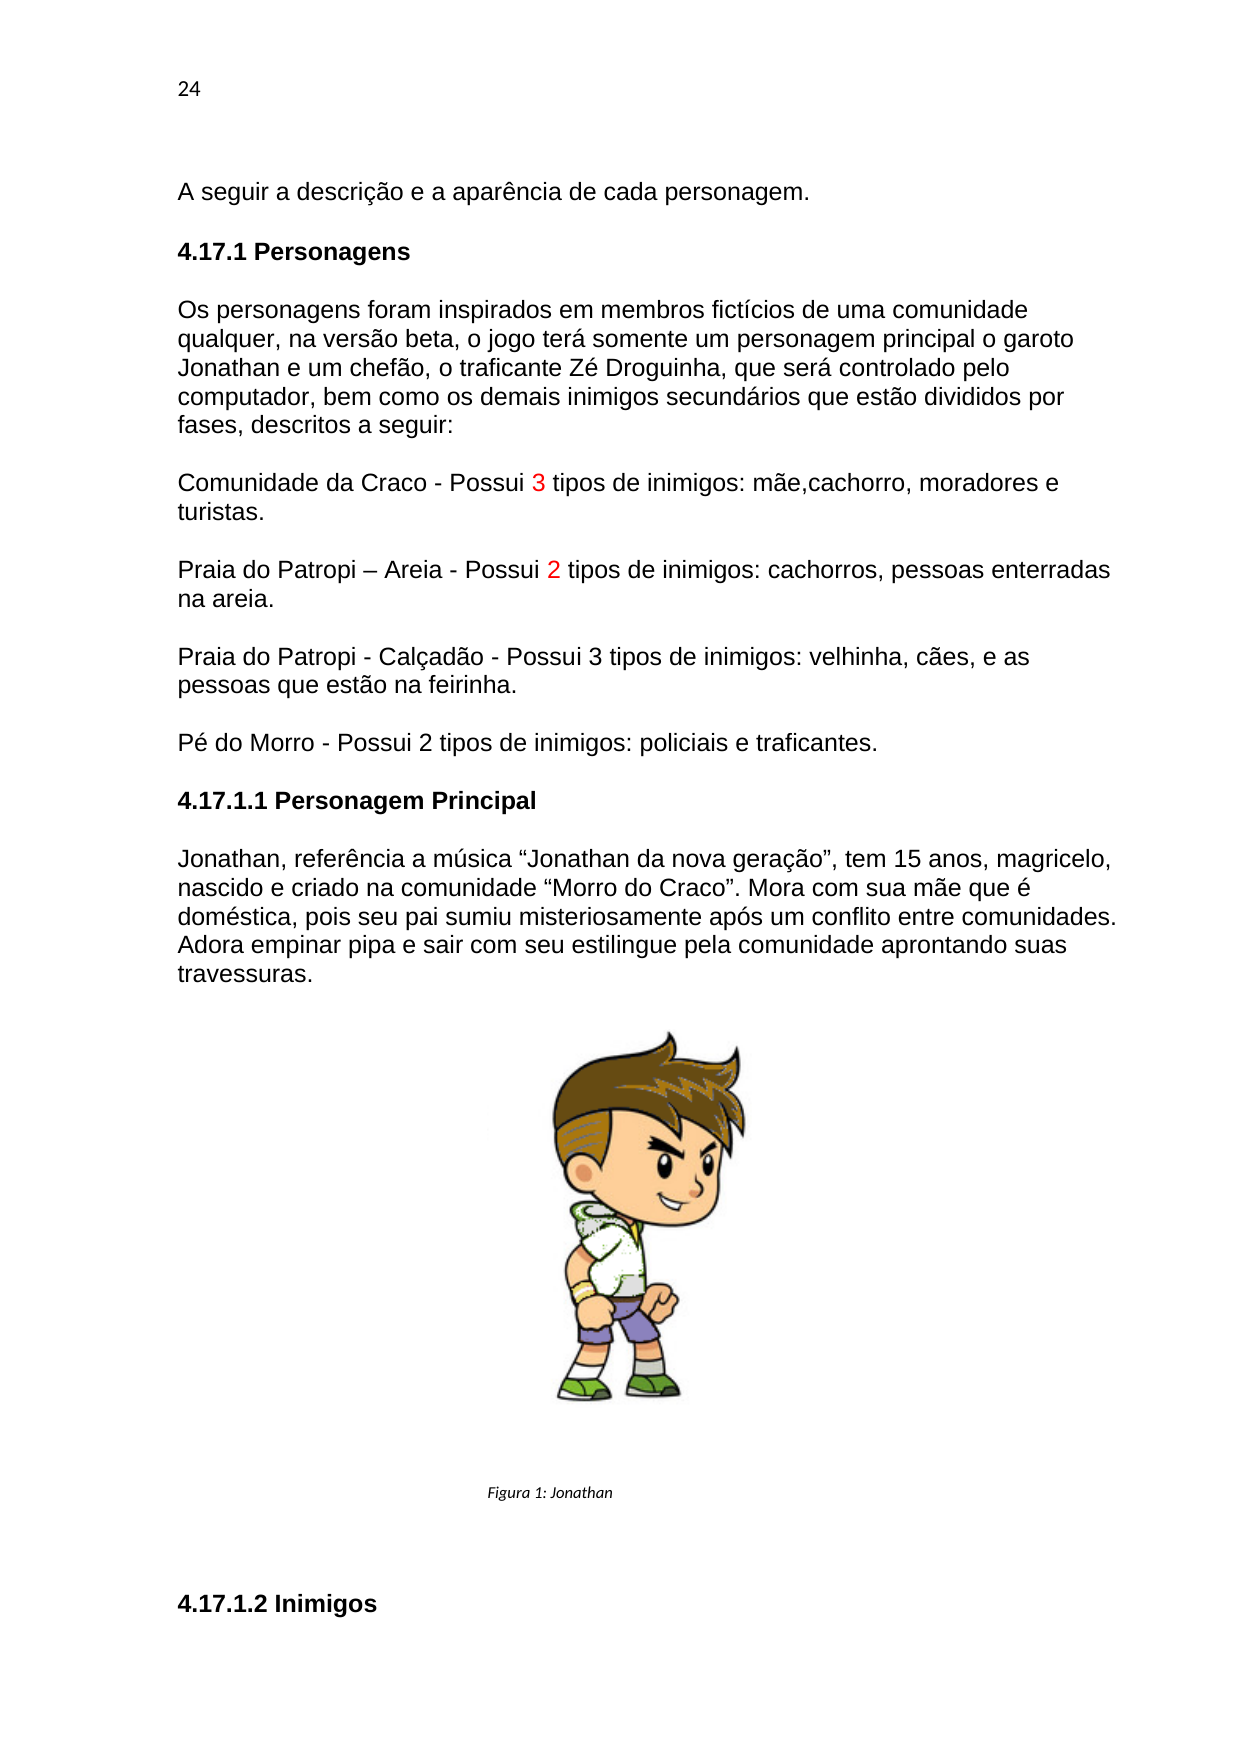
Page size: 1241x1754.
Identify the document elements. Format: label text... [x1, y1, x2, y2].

text A seguir a descrição e a aparência de cada personagem. [177, 177, 1122, 206]
text 4.17.1.1 Personagem Principal [177, 786, 1122, 815]
text Jonathan, referência a música “Jonathan da nova geração”, tem 15 anos, magricelo, nascido e criado na comunidade “Morro do Craco”. Mora com sua mãe que é doméstica, pois seu pai sumiu misteriosamente após um conflito entre comunidades. Adora empinar pipa e sair com seu estilingue pela comunidade aprontando suas travessuras. [177, 844, 1122, 988]
text Pé do Morro - Possui 2 tipos de inimigos: policiais e traficantes. [177, 728, 1122, 757]
text Comunidade da Craco - Possui 3 tipos de inimigos: mãe,cachorro, moradores e turistas. [177, 468, 1122, 526]
picture [487, 1029, 813, 1475]
text 4.17.1 Personagens [177, 237, 1122, 266]
text 4.17.1.2 Inimigos [177, 1589, 1122, 1617]
text Praia do Patropi – Areia - Possui 2 tipos de inimigos: cachorros, pessoas enterradas na areia. [177, 555, 1122, 612]
text Praia do Patropi - Calçadão - Possui 3 tipos de inimigos: velhinha, cães, e as pessoas que estão na feirinha. [177, 642, 1122, 699]
text Figura 1: Jonathan [487, 1475, 812, 1502]
text Os personagens foram inspirados em membros fictícios de uma comunidade qualquer, na versão beta, o jogo terá somente um personagem principal o garoto Jonathan e um chefão, o traficante Zé Droguinha, que será controlado pelo computador, bem como os demais inimigos secundários que estão divididos por fases, descritos a seguir: [177, 295, 1122, 439]
